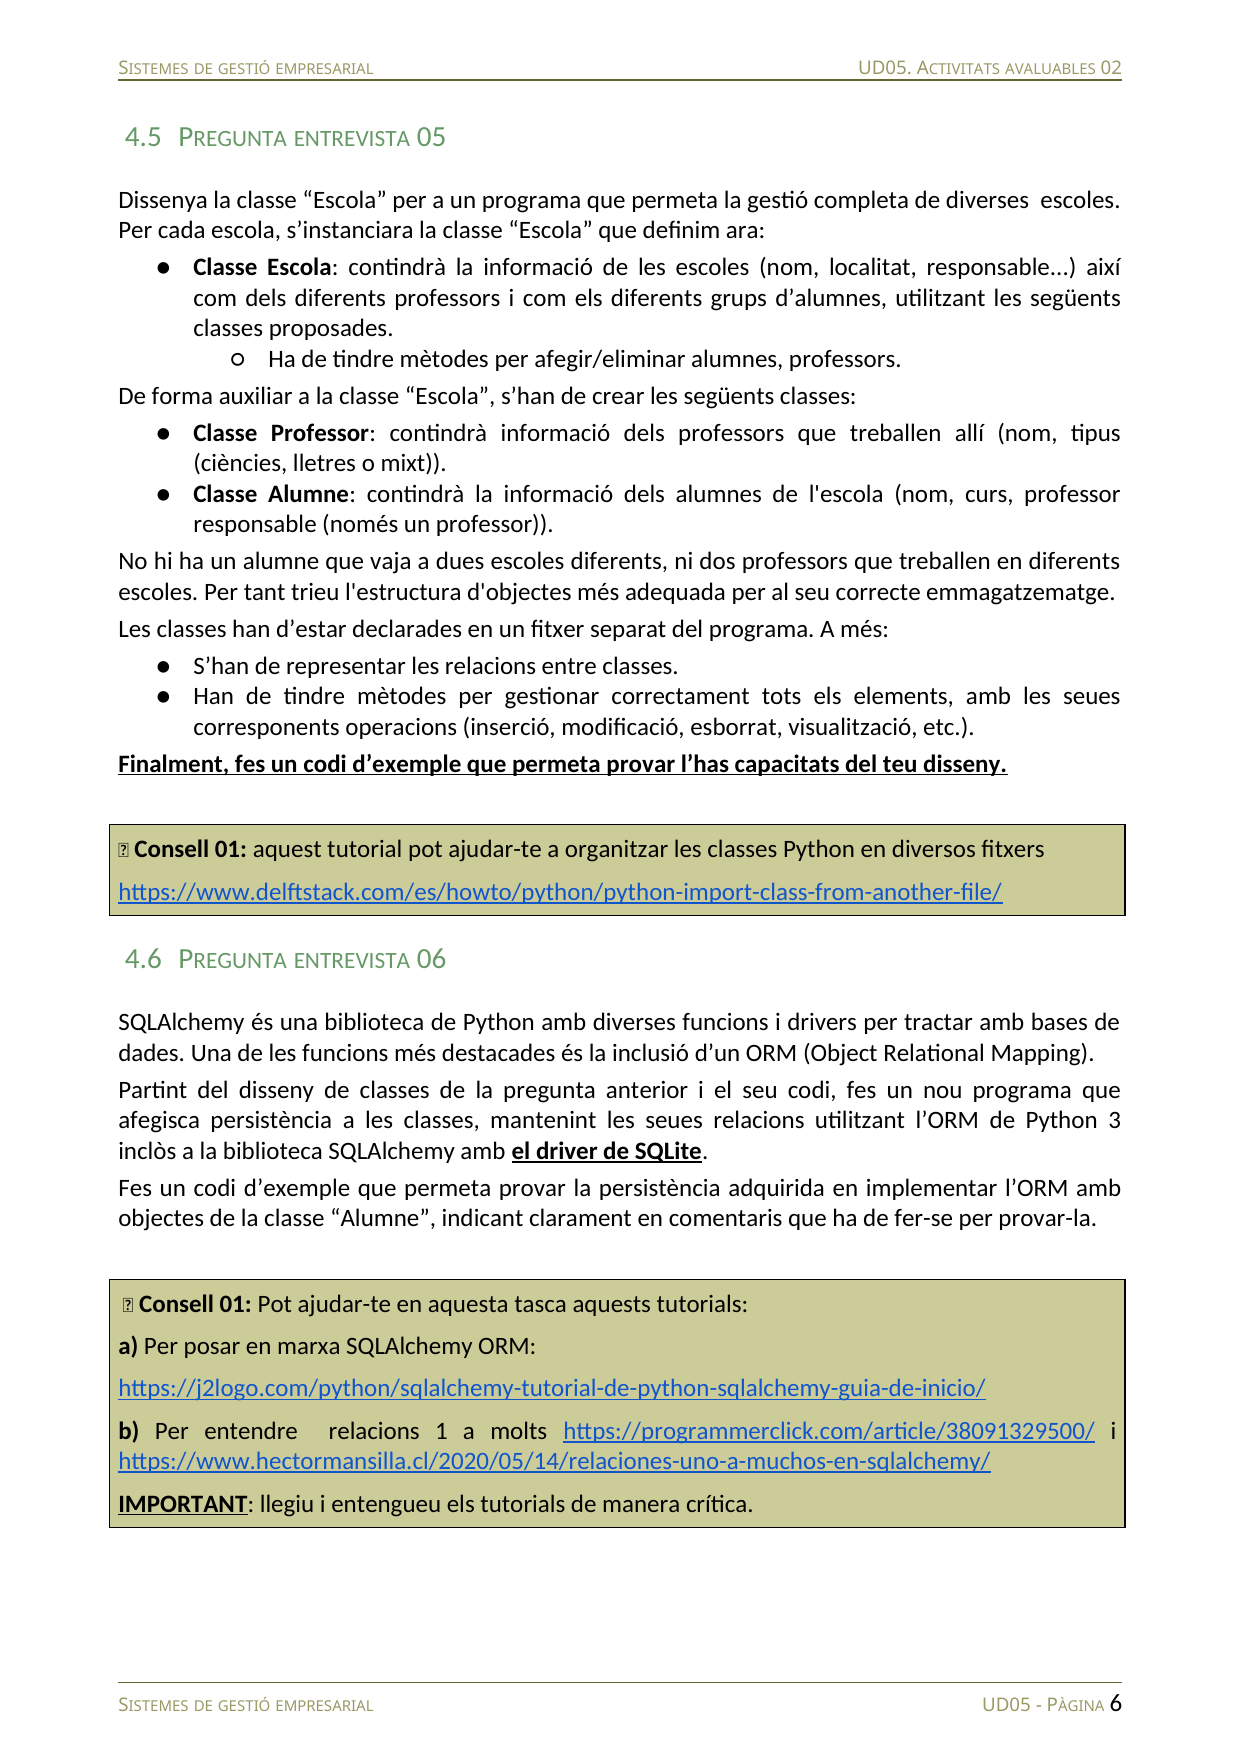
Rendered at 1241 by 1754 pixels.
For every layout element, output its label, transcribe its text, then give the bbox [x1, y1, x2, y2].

text De forma auxiliar a la classe “Escola”, s’han de crear les següents classes: [118, 380, 1122, 410]
text 💬 Consell 01: aquest tutorial pot ajudar-te a organitzar les classes Python en diversos fitxers [110, 825, 1124, 864]
text Finalment, fes un codi d’exemple que permeta provar l’has capacitats del teu disseny. [118, 748, 1122, 778]
text IMPORTANT: llegiu i entengueu els tutorials de manera crítica. [110, 1478, 1124, 1527]
subtitle Pregunta entrevista 05 [118, 118, 1122, 154]
list Classe Alumne: contindrà la informació dels alumnes de l'escola (nom, curs, professor responsable (només un professor)). [156, 478, 1122, 539]
text https://www.delftstack.com/es/howto/python/python-import-class-from-another-file/ [110, 866, 1124, 915]
text a) Per posar en marxa SQLAlchemy ORM: [110, 1321, 1124, 1361]
text Les classes han d’estar declarades en un fitxer separat del programa. A més: [118, 613, 1122, 643]
list Classe Escola: contindrà la informació de les escoles (nom, localitat, responsable...) així com dels diferents professors i com els diferents grups d’alumnes, utilitzant les següents classes proposades. [156, 251, 1122, 343]
list Ha de tindre mètodes per afegir/eliminar alumnes, professors. [231, 343, 1122, 373]
list Classe Professor: contindrà informació dels professors que treballen allí (nom, tipus (ciències, lletres o mixt)). [156, 417, 1122, 478]
text b) Per entendre relacions 1 a molts https://programmerclick.com/article/38091329500/ i https://www.hectormansilla.cl/2020/05/14/relaciones-uno-a-muchos-en-sqlalchemy/ [110, 1406, 1124, 1476]
text Dissenya la classe “Escola” per a un programa que permeta la gestió completa de diverses escoles. Per cada escola, s’instanciara la classe “Escola” que definim ara: [118, 184, 1122, 245]
text Fes un codi d’exemple que permeta provar la persistència adquirida en implementar l’ORM amb objectes de la classe “Alumne”, indicant clarament en comentaris que ha de fer-se per provar-la. [118, 1172, 1122, 1233]
text Partint del disseny de classes de la pregunta anterior i el seu codi, fes un nou programa que afegisca persistència a les classes, mantenint les seues relacions utilitzant l’ORM de Python 3 inclòs a la biblioteca SQLAlchemy amb el driver de SQLite. [118, 1074, 1122, 1165]
text No hi ha un alumne que vaja a dues escoles diferents, ni dos professors que treballen en diferents escoles. Per tant trieu l'estructura d'objectes més adequada per al seu correcte emmagatzematge. [118, 545, 1122, 606]
list S’han de representar les relacions entre classes. [156, 650, 1122, 680]
subtitle Pregunta entrevista 06 [118, 941, 1122, 976]
text https://j2logo.com/python/sqlalchemy-tutorial-de-python-sqlalchemy-guia-de-inicio/ [110, 1363, 1124, 1403]
text SQLAlchemy és una biblioteca de Python amb diverses funcions i drivers per tractar amb bases de dades. Una de les funcions més destacades és la inclusió d’un ORM (Object Relational Mapping). [118, 1006, 1122, 1067]
list Han de tindre mètodes per gestionar correctament tots els elements, amb les seues corresponents operacions (inserció, modificació, esborrat, visualització, etc.). [156, 680, 1122, 741]
text 💬 Consell 01: Pot ajudar-te en aquesta tasca aquests tutorials: [110, 1280, 1124, 1318]
